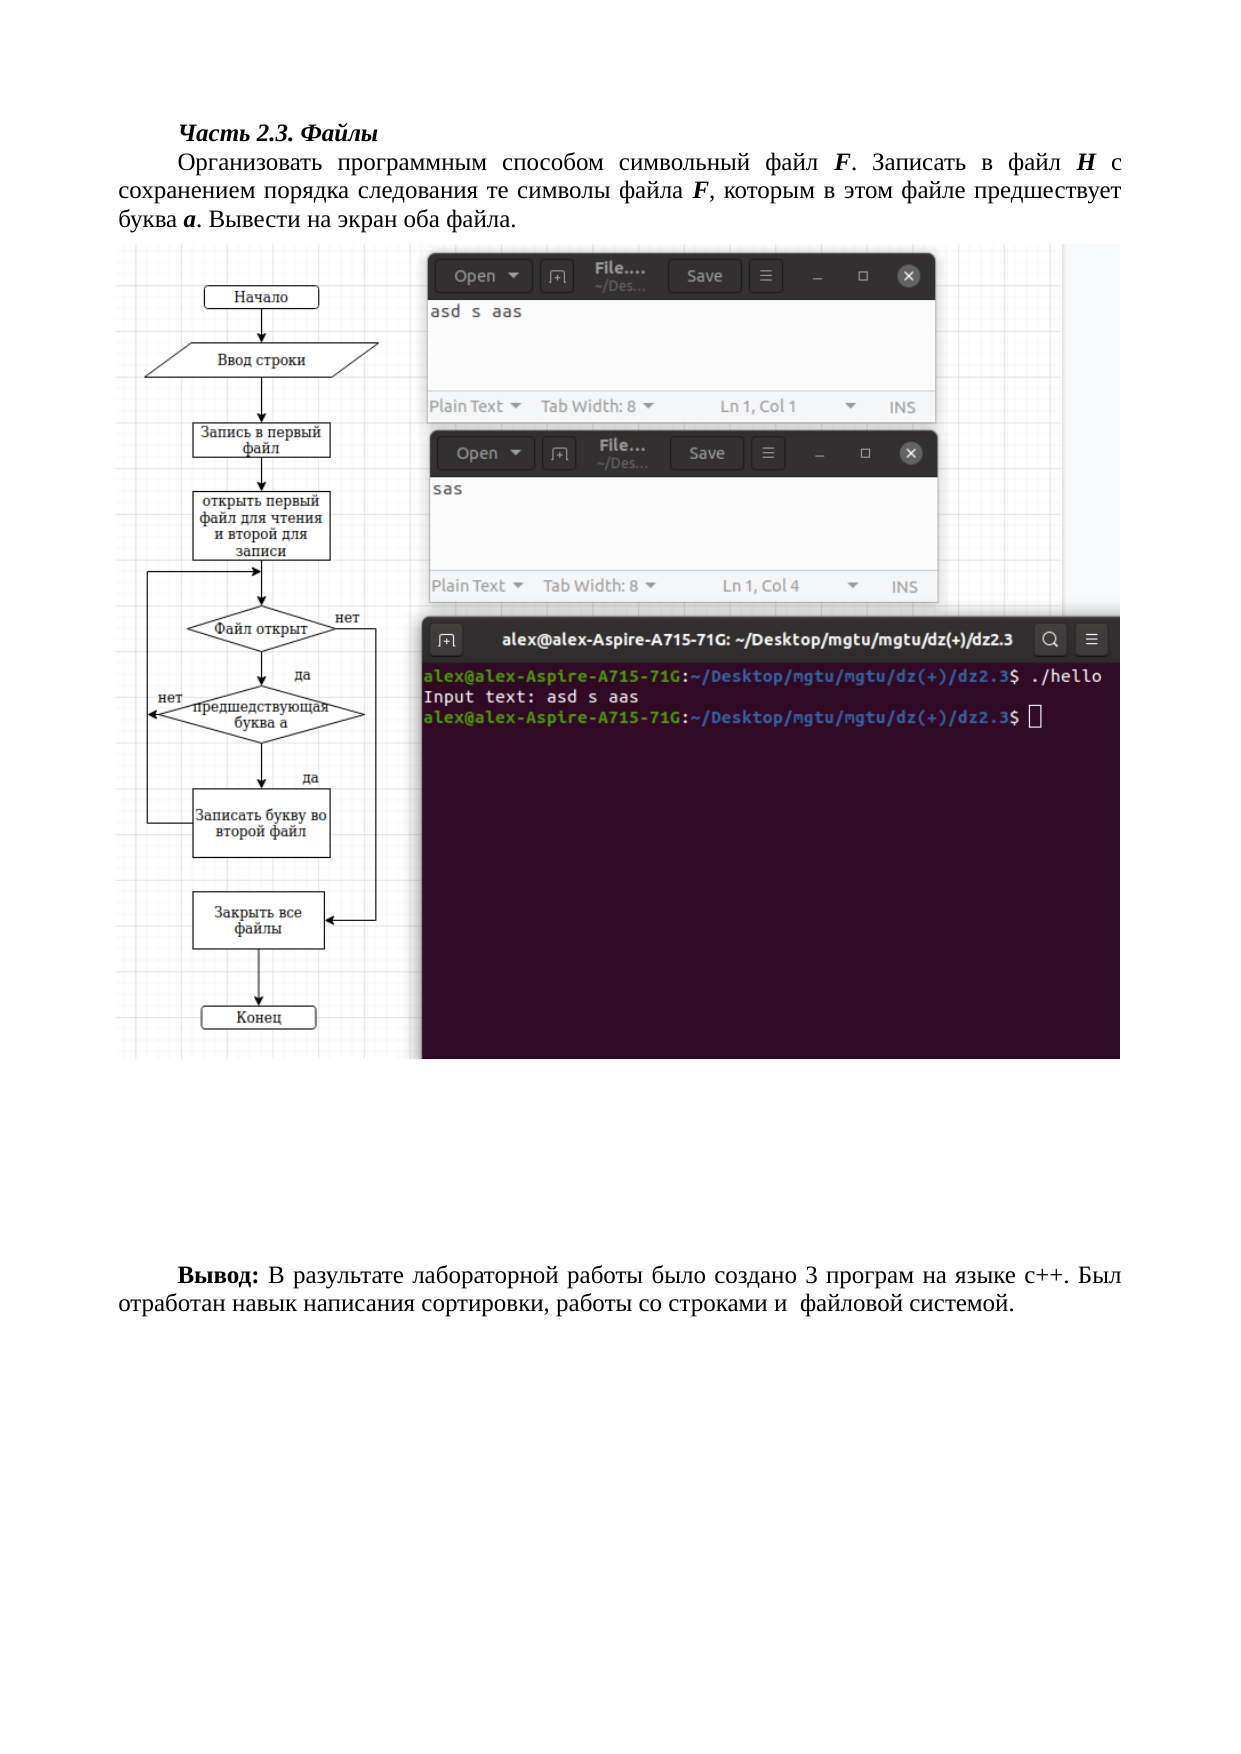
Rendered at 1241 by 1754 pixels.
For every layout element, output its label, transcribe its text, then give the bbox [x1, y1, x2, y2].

text Часть 2.3. Файлы [118, 118, 1122, 147]
text Организовать программным способом символьный файл F. Записать в файл H с сохранением порядка следования те символы файла F, которым в этом файле предшествует буква а. Вывести на экран оба файла. [118, 147, 1122, 233]
text Вывод: В разультате лабораторной работы было создано 3 програм на языке с++. Был отработан навык написания сортировки, работы со строками и файловой системой. [118, 1260, 1122, 1317]
picture [115, 244, 939, 1059]
